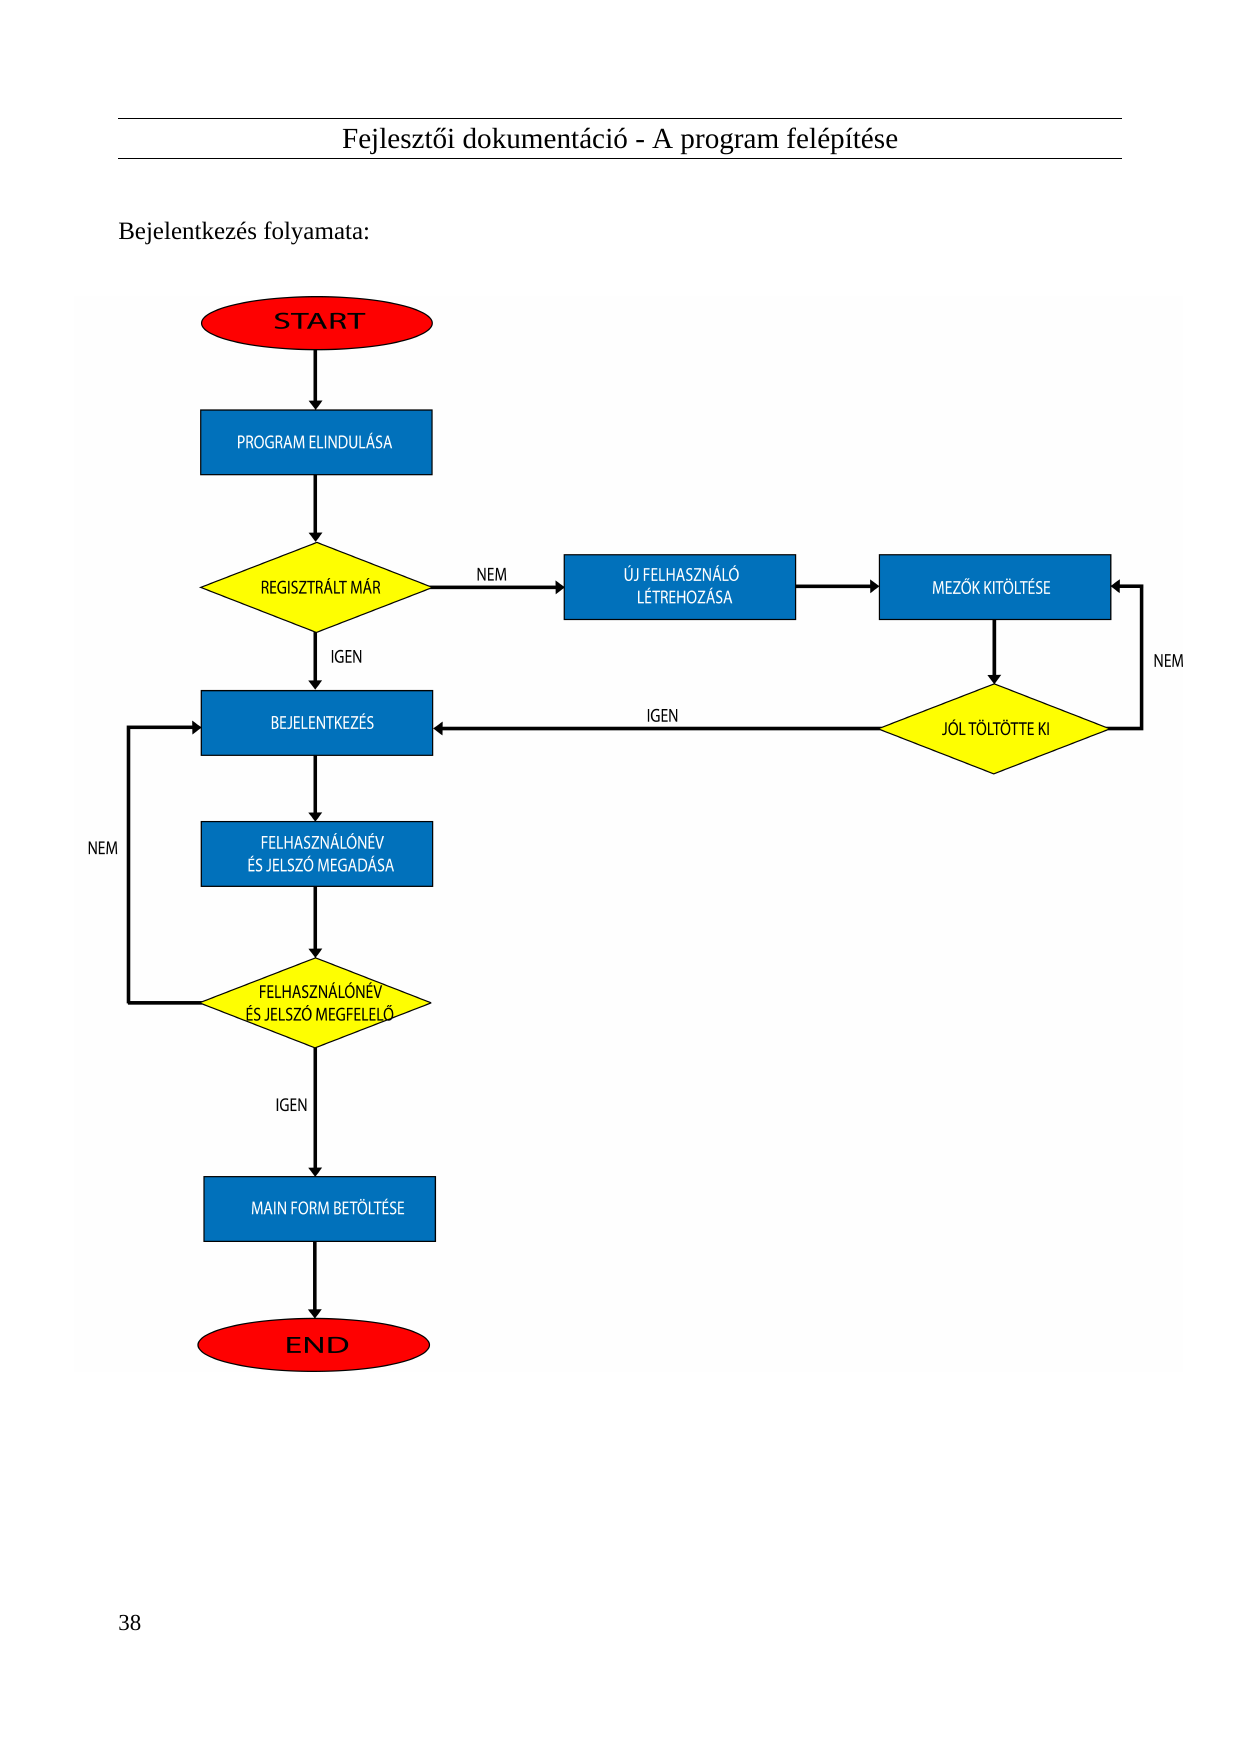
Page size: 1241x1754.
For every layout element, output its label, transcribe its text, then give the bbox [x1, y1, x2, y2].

text Bejelentkezés folyamata: [118, 216, 1122, 245]
picture [74, 296, 1184, 1372]
